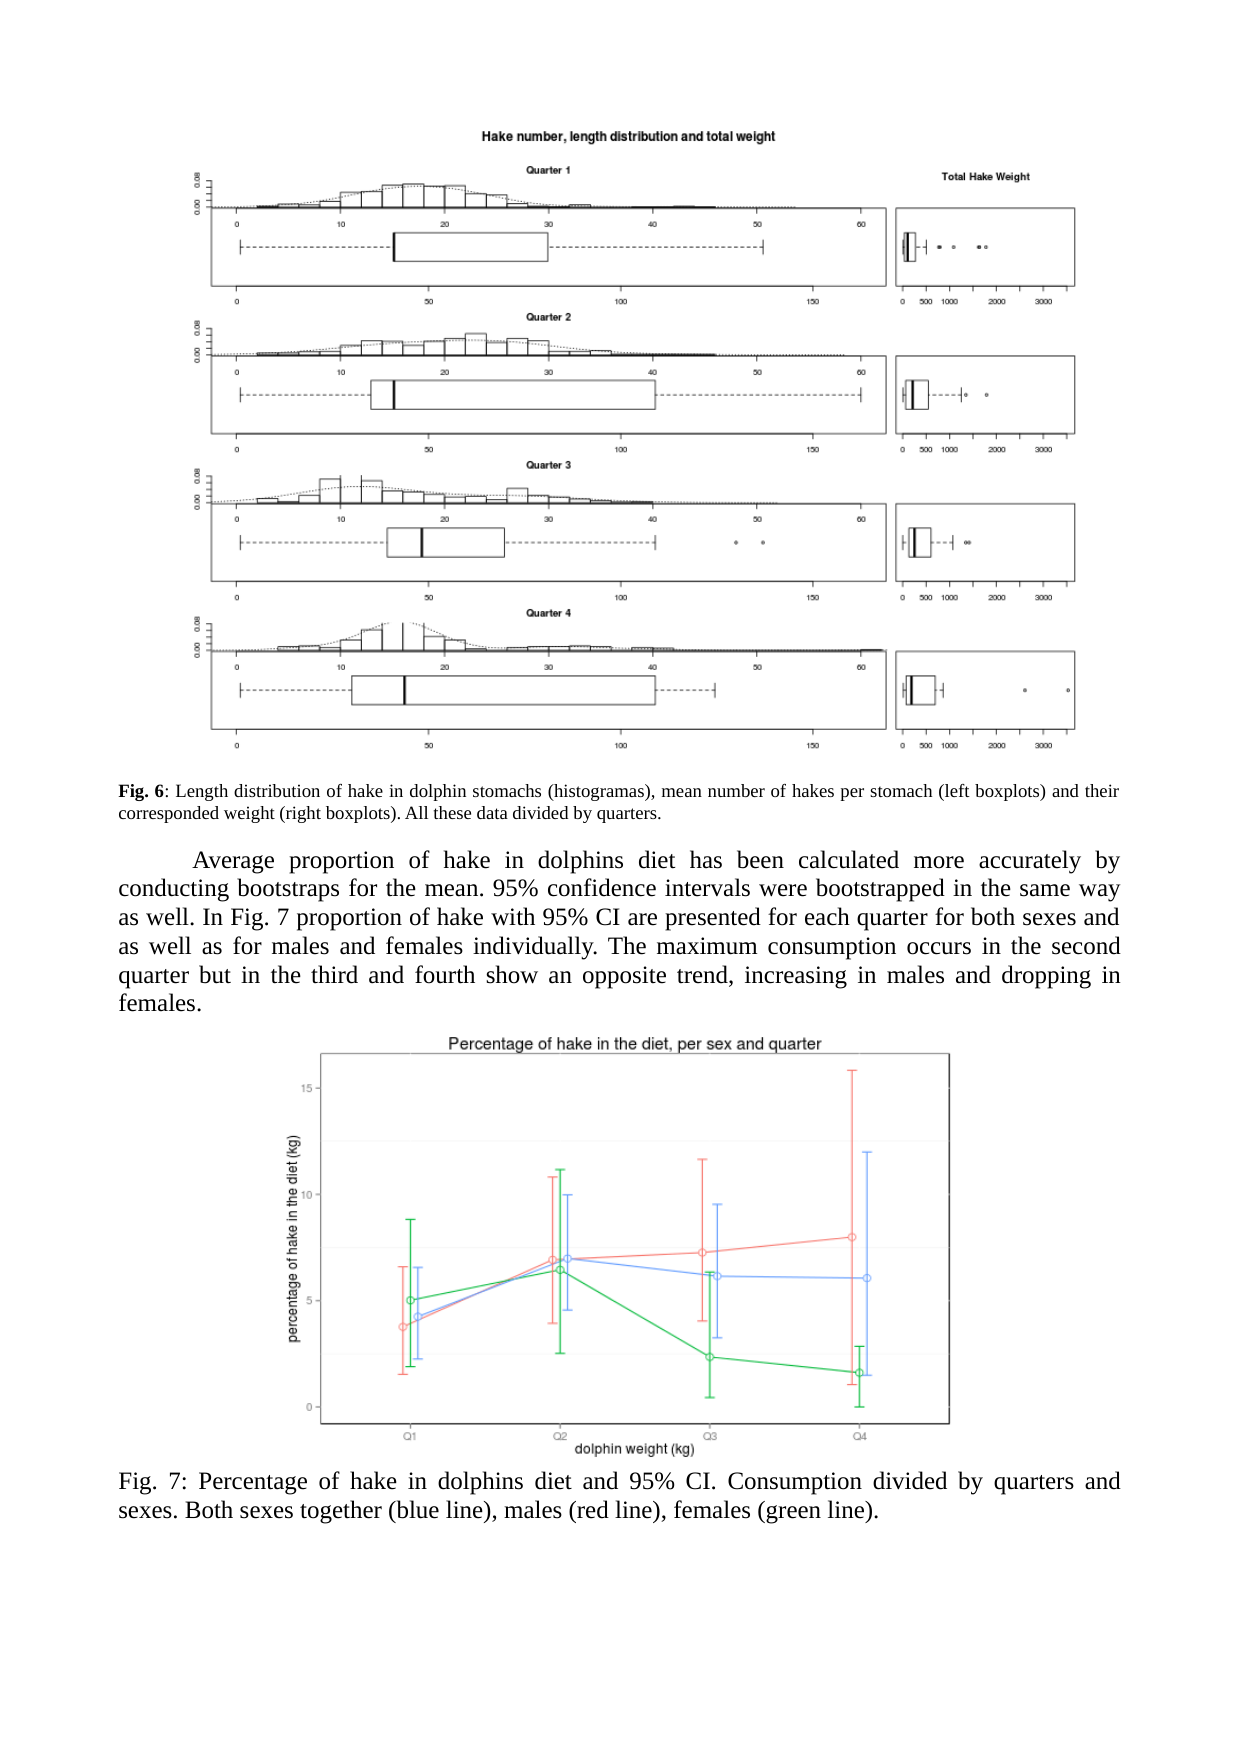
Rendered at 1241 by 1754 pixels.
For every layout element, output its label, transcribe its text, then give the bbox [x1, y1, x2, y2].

text Fig. 6: Length distribution of hake in dolphin stomachs (histogramas), mean number of hakes per stomach (left boxplots) and their corresponded weight (right boxplots). All these data divided by quarters. [118, 120, 1122, 823]
picture [151, 128, 1104, 781]
text Fig. 7: Percentage of hake in dolphins diet and 95% CI. Consumption divided by quarters and sexes. Both sexes together (blue line), males (red line), females (green line). [118, 1017, 1122, 1523]
text Average proportion of hake in dolphins diet has been calculated more accurately by conducting bootstraps for the mean. 95% confidence intervals were bootstrapped in the same way as well. In Fig. 7 proportion of hake with 95% CI are presented for each quarter for both sexes and as well as for males and females individually. The maximum consumption occurs in the second quarter but in the third and fourth show an opposite trend, increasing in males and dropping in females. [118, 845, 1122, 1017]
picture [274, 1017, 966, 1466]
